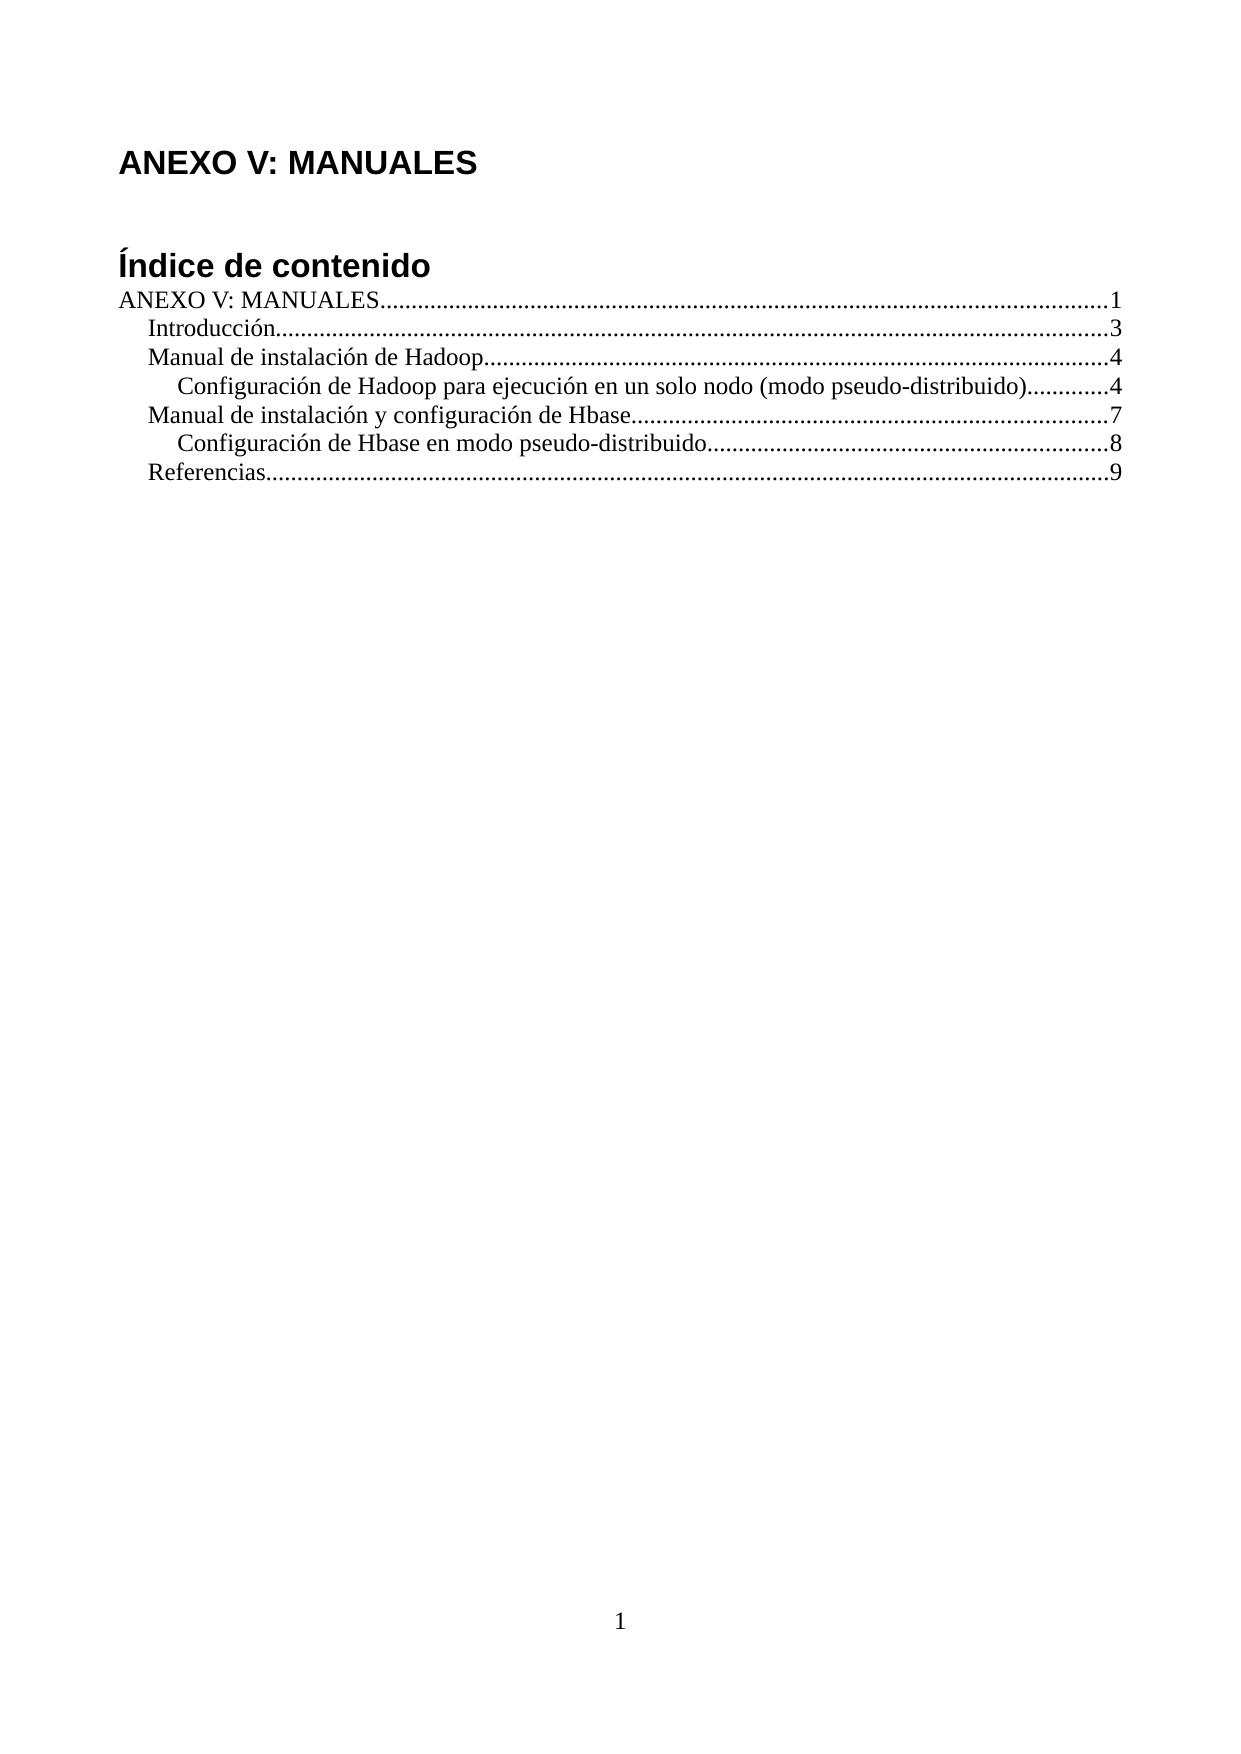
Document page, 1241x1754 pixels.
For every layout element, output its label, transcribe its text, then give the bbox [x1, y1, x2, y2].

text Configuración de Hbase en modo pseudo-distribuido 8 [177, 428, 1122, 457]
text Configuración de Hadoop para ejecución en un solo nodo (modo pseudo-distribuido) 4 [177, 371, 1122, 400]
subtitle ANEXO V: MANUALES [118, 143, 1122, 182]
text Manual de instalación y configuración de Hbase 7 [148, 400, 1122, 428]
text ANEXO V: MANUALES 1 [118, 285, 1122, 313]
subtitle Índice de contenido [118, 246, 1122, 285]
text Introducción 3 [148, 313, 1122, 342]
text Referencias 9 [148, 457, 1122, 486]
text Manual de instalación de Hadoop 4 [148, 342, 1122, 371]
